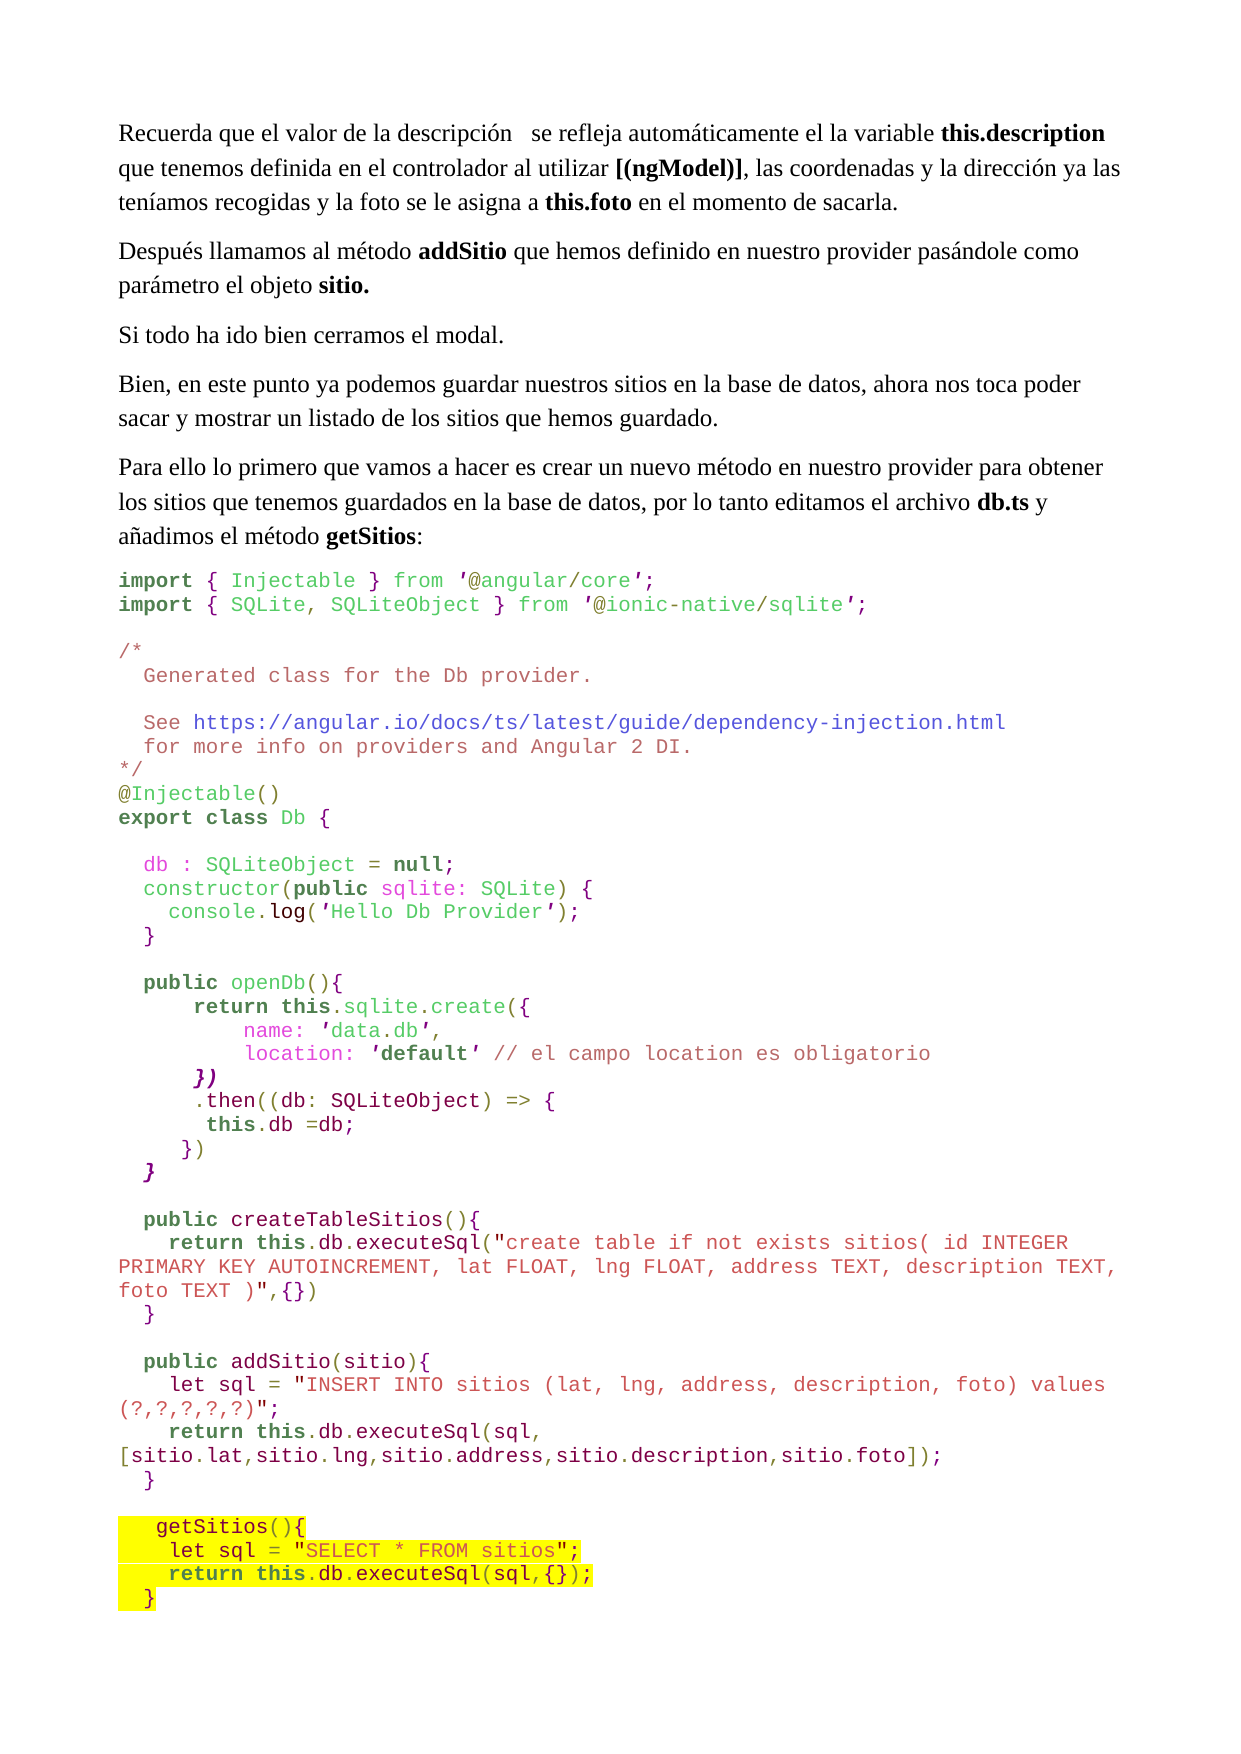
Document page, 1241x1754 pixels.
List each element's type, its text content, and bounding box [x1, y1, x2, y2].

text for more info on providers and Angular 2 DI. [118, 736, 1122, 759]
text this.db =db; [118, 1114, 1122, 1138]
text constructor(public sqlite: SQLite) { [118, 878, 1122, 901]
text public addSitio(sitio){ [118, 1351, 1122, 1374]
text Bien, en este punto ya podemos guardar nuestros sitios en la base de datos, ahora nos toca poder sacar y mostrar un listado de los sitios que hemos guardado. [118, 369, 1122, 432]
text /* [118, 641, 1122, 665]
text console.log('Hello Db Provider'); [118, 901, 1122, 925]
text db : SQLiteObject = null; [118, 854, 1122, 878]
text getSitios(){ [118, 1516, 1122, 1540]
text } [118, 1303, 1122, 1327]
text return this.sqlite.create({ [118, 996, 1122, 1019]
text }) [118, 1138, 1122, 1161]
text import { Injectable } from '@angular/core'; [118, 570, 1122, 594]
text export class Db { [118, 807, 1122, 830]
text @Injectable() [118, 783, 1122, 807]
text import { SQLite, SQLiteObject } from '@ionic-native/sqlite'; [118, 594, 1122, 618]
text Recuerda que el valor de la descripción se refleja automáticamente el la variable this.description que tenemos definida en el controlador al utilizar [(ngModel)], las coordenadas y la dirección ya las teníamos recogidas y la foto se le asigna a this.foto en el momento de sacarla. [118, 118, 1122, 216]
text } [118, 1161, 1122, 1185]
text Si todo ha ido bien cerramos el modal. [118, 320, 1122, 348]
text Generated class for the Db provider. [118, 665, 1122, 688]
text } [118, 1469, 1122, 1492]
text let sql = "INSERT INTO sitios (lat, lng, address, description, foto) values (?,?,?,?,?)"; [118, 1374, 1122, 1422]
text }) [118, 1067, 1122, 1091]
text Después llamamos al método addSitio que hemos definido en nuestro provider pasándole como parámetro el objeto sitio. [118, 236, 1122, 299]
text } [118, 1587, 1122, 1611]
text name: 'data.db', [118, 1019, 1122, 1043]
text See https://angular.io/docs/ts/latest/guide/dependency-injection.html [118, 712, 1122, 736]
text */ [118, 759, 1122, 783]
text .then((db: SQLiteObject) => { [118, 1091, 1122, 1114]
text return this.db.executeSql("create table if not exists sitios( id INTEGER PRIMARY KEY AUTOINCREMENT, lat FLOAT, lng FLOAT, address TEXT, description TEXT, foto TEXT )",{}) [118, 1232, 1122, 1303]
text let sql = "SELECT * FROM sitios"; [118, 1540, 1122, 1563]
text location: 'default' // el campo location es obligatorio [118, 1043, 1122, 1067]
text public createTableSitios(){ [118, 1209, 1122, 1232]
text Para ello lo primero que vamos a hacer es crear un nuevo método en nuestro provider para obtener los sitios que tenemos guardados en la base de datos, por lo tanto editamos el archivo db.ts y añadimos el método getSitios: [118, 452, 1122, 550]
text } [118, 925, 1122, 949]
text public openDb(){ [118, 972, 1122, 996]
text return this.db.executeSql(sql,[sitio.lat,sitio.lng,sitio.address,sitio.description,sitio.foto]); [118, 1422, 1122, 1469]
text return this.db.executeSql(sql,{}); [118, 1563, 1122, 1587]
